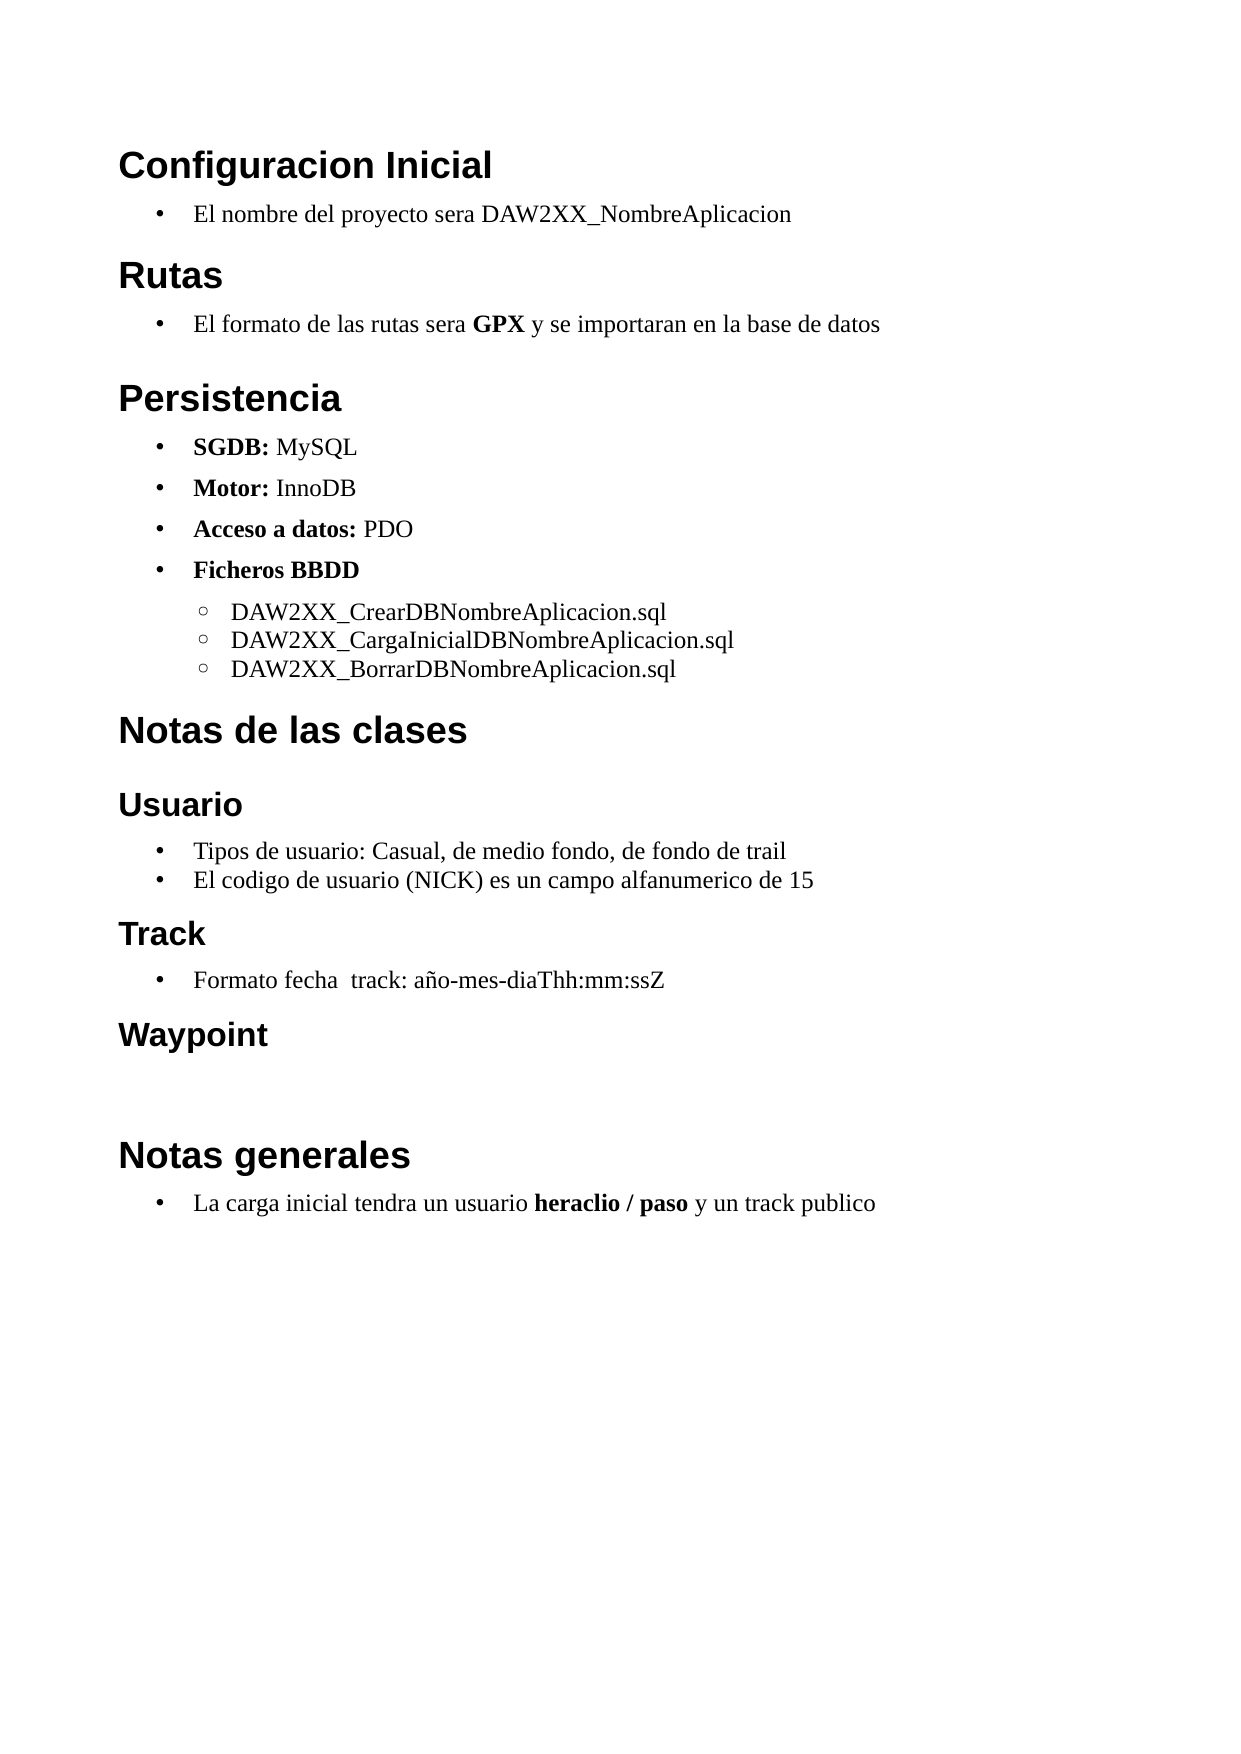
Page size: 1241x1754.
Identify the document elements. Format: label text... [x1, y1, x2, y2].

subtitle Persistencia [118, 375, 1122, 419]
list DAW2XX_CrearDBNombreAplicacion.sql [193, 597, 1122, 625]
list El nombre del proyecto sera DAW2XX_NombreAplicacion [156, 199, 1122, 228]
subtitle Usuario [118, 785, 1122, 823]
subtitle Notas generales [118, 1132, 1122, 1176]
subtitle Waypoint [118, 1015, 1122, 1054]
subtitle Configuracion Inicial [118, 143, 1122, 187]
list Formato fecha track: año-mes-diaThh:mm:ssZ [156, 965, 1122, 994]
list Tipos de usuario: Casual, de medio fondo, de fondo de trail [156, 836, 1122, 865]
list SGDB: MySQL [156, 432, 1122, 460]
list DAW2XX_CargaInicialDBNombreAplicacion.sql [193, 625, 1122, 654]
subtitle Track [118, 914, 1122, 953]
list El codigo de usuario (NICK) es un campo alfanumerico de 15 [156, 865, 1122, 893]
list Motor: InnoDB [156, 473, 1122, 502]
list DAW2XX_BorrarDBNombreAplicacion.sql [193, 654, 1122, 683]
list Ficheros BBDD [156, 555, 1122, 584]
list Acceso a datos: PDO [156, 514, 1122, 543]
list La carga inicial tendra un usuario heraclio / paso y un track publico [156, 1188, 1122, 1217]
list El formato de las rutas sera GPX y se importaran en la base de datos [156, 309, 1122, 338]
subtitle Notas de las clases [118, 708, 1122, 751]
subtitle Rutas [118, 253, 1122, 297]
